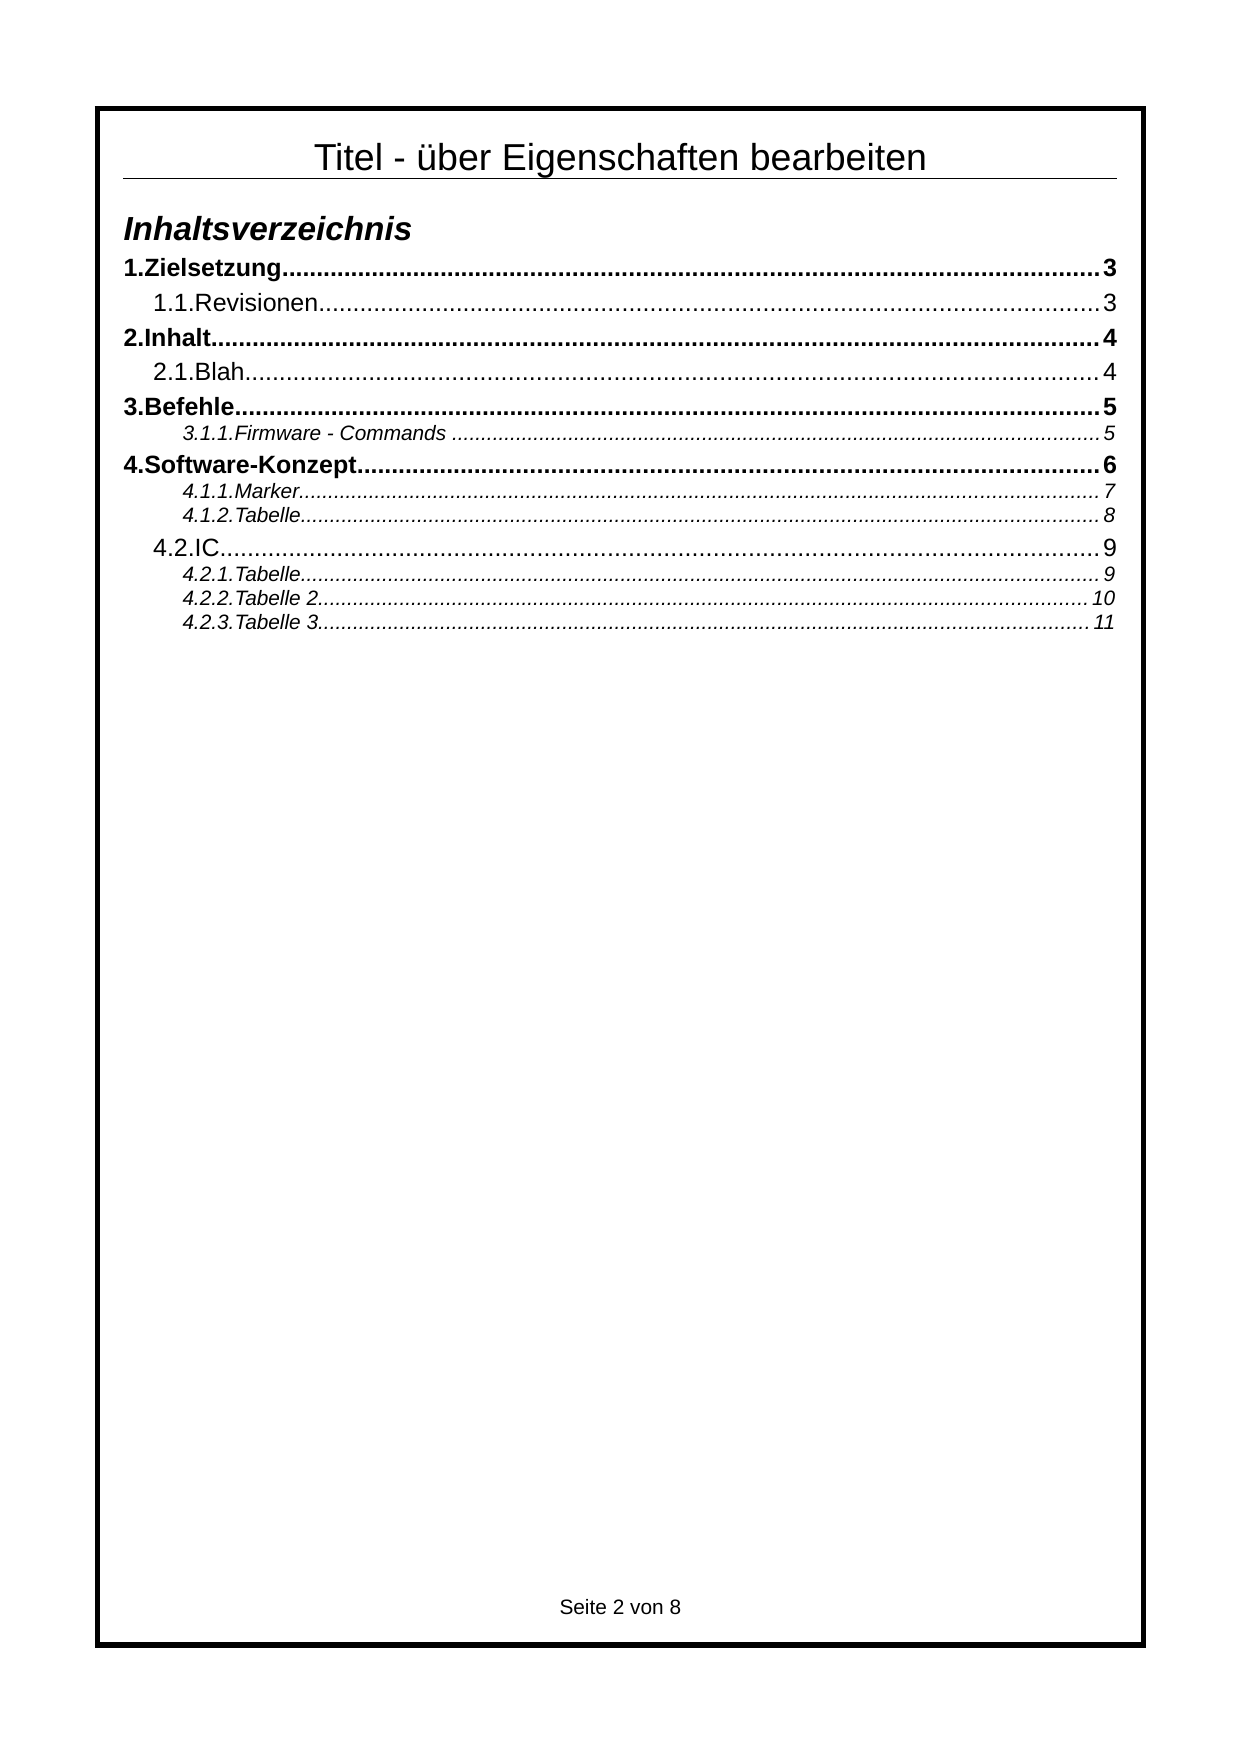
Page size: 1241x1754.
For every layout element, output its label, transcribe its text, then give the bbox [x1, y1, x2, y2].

text 1.Zielsetzung 3 [123, 253, 1117, 282]
text 1.1.Revisionen 3 [153, 288, 1117, 317]
text 4.2.IC 9 [153, 533, 1117, 562]
text 4.2.1.Tabelle 9 [182, 562, 1117, 586]
subtitle Inhaltsverzeichnis [123, 209, 1117, 247]
text 4.1.1.Marker 7 [182, 479, 1117, 503]
text 4.2.3.Tabelle 3 11 [182, 610, 1117, 634]
text 2.Inhalt 4 [123, 322, 1117, 351]
text 2.1.Blah 4 [153, 357, 1117, 386]
text 4.1.2.Tabelle 8 [182, 503, 1117, 527]
text 3.Befehle 5 [123, 392, 1117, 421]
text 4.2.2.Tabelle 2 10 [182, 586, 1117, 610]
text 4.Software-Konzept 6 [123, 451, 1117, 479]
text 3.1.1.Firmware - Commands 5 [182, 421, 1117, 444]
